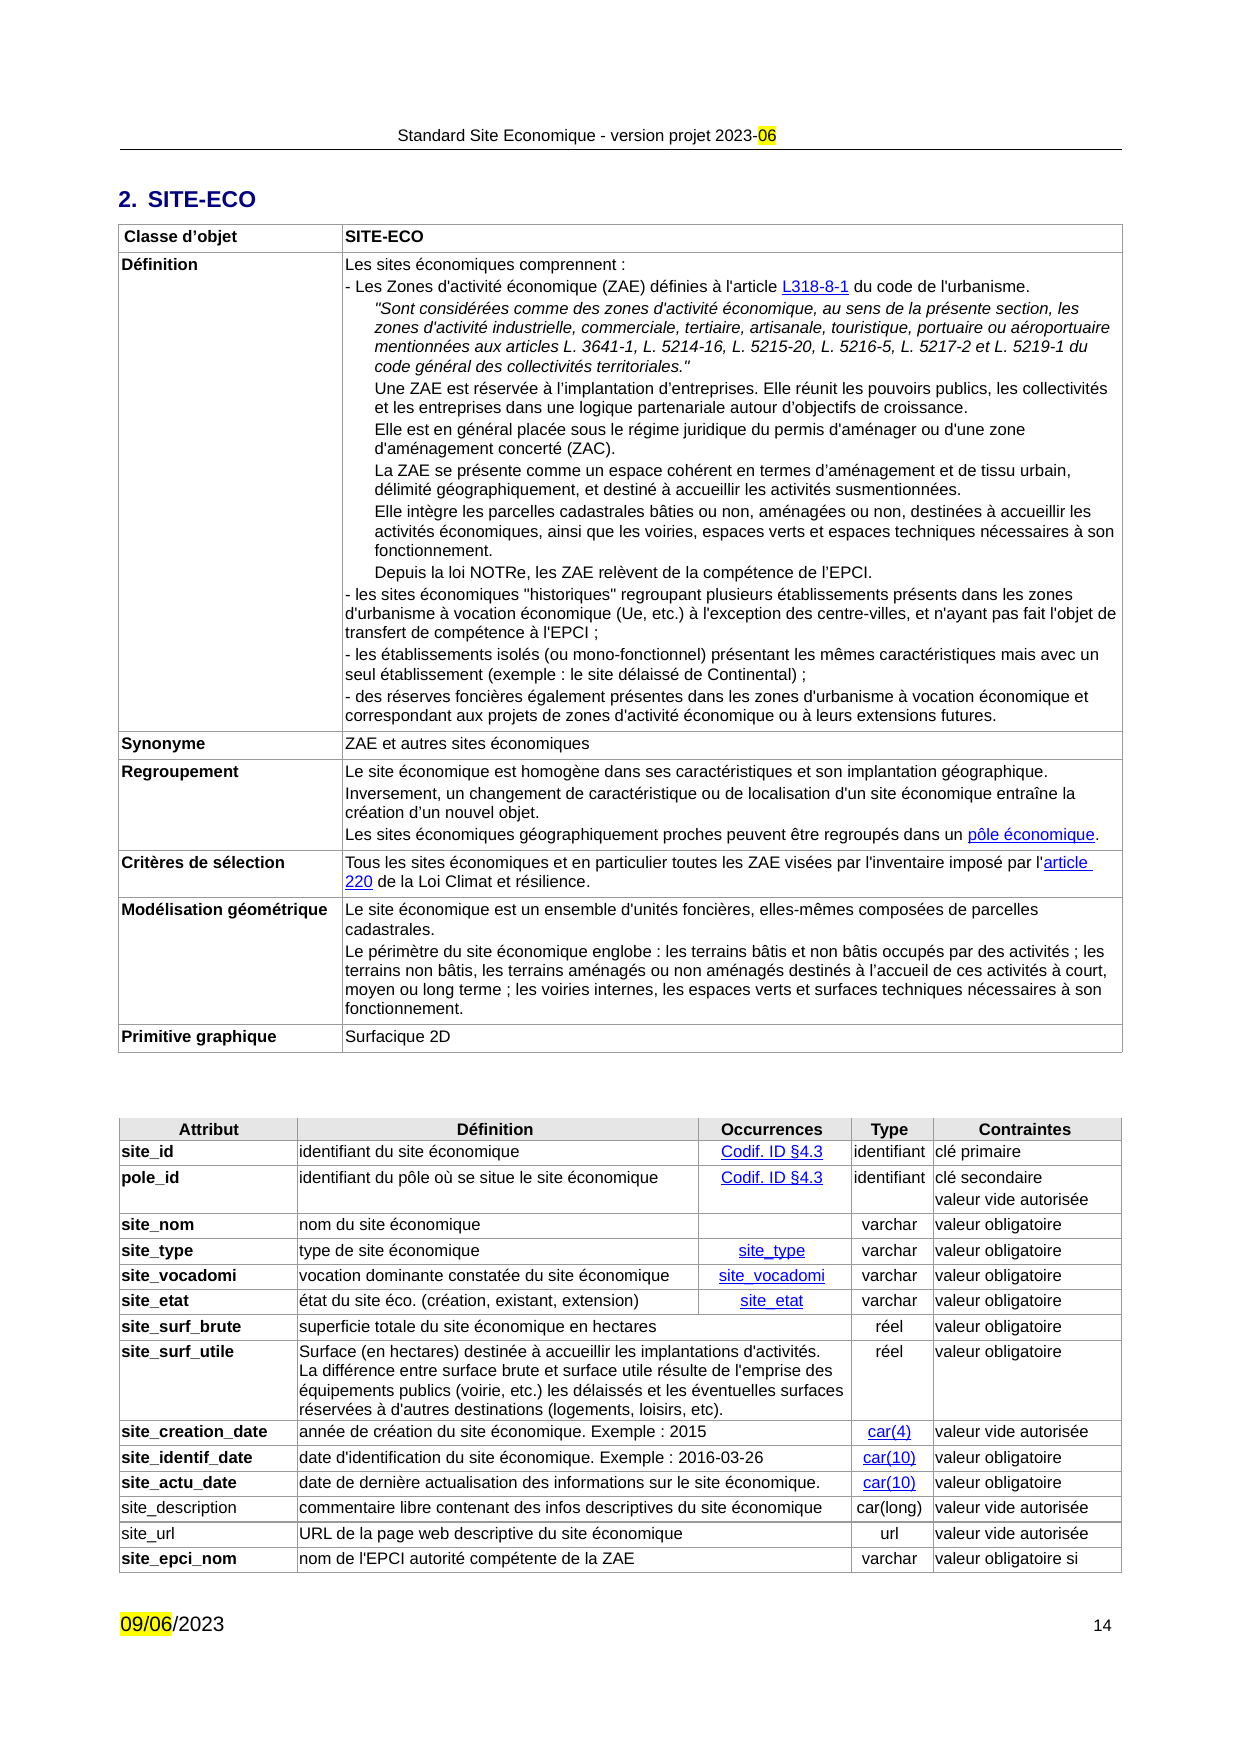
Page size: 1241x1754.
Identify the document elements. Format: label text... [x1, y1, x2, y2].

table_cell réel [852, 1341, 933, 1420]
table_cell Codif. ID §4.3 [699, 1141, 851, 1165]
table_cell car(10) [852, 1446, 933, 1471]
table_cell varchar [852, 1214, 933, 1238]
table_cell valeur obligatoire [934, 1290, 1121, 1314]
table_cell clé primaire [934, 1141, 1121, 1165]
table_cell Modélisation géométrique [119, 898, 342, 1024]
table_cell Définition [119, 253, 342, 731]
table_cell valeur obligatoire [934, 1239, 1121, 1263]
table_cell clé secondaire valeur vide autorisée [934, 1166, 1121, 1213]
table_cell site_etat [699, 1290, 851, 1314]
table_cell site_id [120, 1141, 297, 1165]
table_cell Surface (en hectares) destinée à accueillir les implantations d'activités. La différence entre surface brute et surface utile résulte de l'emprise des équipements publics (voirie, etc.) les délaissés et les éventuelles surfaces réservées à d'autres destinations (logements, loisirs, etc). [298, 1341, 851, 1420]
table_cell site_actu_date [120, 1472, 297, 1496]
table_cell site_identif_date [120, 1446, 297, 1471]
table_cell varchar [852, 1548, 933, 1572]
table_cell valeur obligatoire [934, 1315, 1121, 1340]
table_cell site_etat [120, 1290, 297, 1314]
table_cell valeur obligatoire [934, 1341, 1121, 1420]
table_cell type de site économique [298, 1239, 698, 1263]
table_cell valeur obligatoire [934, 1214, 1121, 1238]
table_cell nom de l'EPCI autorité compétente de la ZAE [298, 1548, 851, 1572]
table_cell Les sites économiques comprennent : - Les Zones d'activité économique (ZAE) définies à l'article L318-8-1 du code de l'urbanisme. "Sont considérées comme des zones d'activité économique, au sens de la présente section, les zones d'activité industrielle, commerciale, tertiaire, artisanale, touristique, portuaire ou aéroportuaire mentionnées aux articles L. 3641-1, L. 5214-16, L. 5215-20, L. 5216-5, L. 5217-2 et L. 5219-1 du code général des collectivités territoriales." Une ZAE est réservée à l’implantation d’entreprises. Elle réunit les pouvoirs publics, les collectivités et les entreprises dans une logique partenariale autour d’objectifs de croissance. Elle est en général placée sous le régime juridique du permis d'aménager ou d'une zone d'aménagement concerté (ZAC). La ZAE se présente comme un espace cohérent en termes d’aménagement et de tissu urbain, délimité géographiquement, et destiné à accueillir les activités susmentionnées. Elle intègre les parcelles cadastrales bâties ou non, aménagées ou non, destinées à accueillir les activités économiques, ainsi que les voiries, espaces verts et espaces techniques nécessaires à son fonctionnement. Depuis la loi NOTRe, les ZAE relèvent de la compétence de l’EPCI. - les sites économiques "historiques" regroupant plusieurs établissements présents dans les zones d'urbanisme à vocation économique (Ue, etc.) à l'exception des centre-villes, et n'ayant pas fait l'objet de transfert de compétence à l'EPCI ; - les établissements isolés (ou mono-fonctionnel) présentant les mêmes caractéristiques mais avec un seul établissement (exemple : le site délaissé de Continental) ; - des réserves foncières également présentes dans les zones d'urbanisme à vocation économique et correspondant aux projets de zones d'activité économique ou à leurs extensions futures. [343, 253, 1122, 731]
table_cell pole_id [120, 1166, 297, 1213]
table_header Occurrences [699, 1118, 851, 1140]
table_cell site_surf_utile [120, 1341, 297, 1420]
table_cell site_type [699, 1239, 851, 1263]
table_cell car(long) [852, 1497, 933, 1521]
table_cell valeur vide autorisée [934, 1421, 1121, 1445]
table_cell identifiant [852, 1166, 933, 1213]
table_cell vocation dominante constatée du site économique [298, 1265, 698, 1289]
table_cell Codif. ID §4.3 [699, 1166, 851, 1213]
table_cell valeur vide autorisée [934, 1497, 1121, 1521]
table_cell identifiant du pôle où se situe le site économique [298, 1166, 698, 1213]
table_cell Critères de sélection [119, 851, 342, 897]
table_cell url [852, 1523, 933, 1547]
table_cell car(4) [852, 1421, 933, 1445]
table_cell site_url [120, 1523, 297, 1547]
table_cell site_type [120, 1239, 297, 1263]
table_cell Regroupement [119, 760, 342, 850]
table_cell superficie totale du site économique en hectares [298, 1315, 851, 1340]
table_cell ZAE et autres sites économiques [343, 732, 1122, 759]
table_cell valeur obligatoire [934, 1472, 1121, 1496]
table_cell identifiant du site économique [298, 1141, 698, 1165]
table_cell varchar [852, 1239, 933, 1263]
table_cell site_creation_date [120, 1421, 297, 1445]
table_header Type [852, 1118, 933, 1140]
table_cell commentaire libre contenant des infos descriptives du site économique [298, 1497, 851, 1521]
table_cell site_surf_brute [120, 1315, 297, 1340]
table_cell Primitive graphique [119, 1025, 342, 1052]
table_cell date de dernière actualisation des informations sur le site économique. [298, 1472, 851, 1496]
table_header Définition [298, 1118, 698, 1140]
table_cell site_epci_nom [120, 1548, 297, 1572]
table_cell année de création du site économique. Exemple : 2015 [298, 1421, 851, 1445]
table_cell valeur vide autorisée [934, 1523, 1121, 1547]
table_cell valeur obligatoire si [934, 1548, 1121, 1572]
table_cell Tous les sites économiques et en particulier toutes les ZAE visées par l'inventaire imposé par l'article 220 de la Loi Climat et résilience. [343, 851, 1122, 897]
table_cell site_vocadomi [120, 1265, 297, 1289]
table_cell car(10) [852, 1472, 933, 1496]
table_header Attribut [120, 1118, 297, 1140]
table_cell réel [852, 1315, 933, 1340]
table_cell Synonyme [119, 732, 342, 759]
table_cell site_description [120, 1497, 297, 1521]
table_cell identifiant [852, 1141, 933, 1165]
table_cell état du site éco. (création, existant, extension) [298, 1290, 698, 1314]
table_cell URL de la page web descriptive du site économique [298, 1523, 851, 1547]
table_header Classe d’objet [119, 225, 342, 252]
table_header SITE-ECO [343, 225, 1122, 252]
table_cell site_nom [120, 1214, 297, 1238]
table_cell valeur obligatoire [934, 1265, 1121, 1289]
subtitle SITE-ECO [118, 186, 1122, 212]
table_header Contraintes [934, 1118, 1121, 1140]
table_cell site_vocadomi [699, 1265, 851, 1289]
table_cell [699, 1214, 851, 1238]
table_cell varchar [852, 1265, 933, 1289]
table_cell nom du site économique [298, 1214, 698, 1238]
table_cell Le site économique est homogène dans ses caractéristiques et son implantation géographique. Inversement, un changement de caractéristique ou de localisation d'un site économique entraîne la création d’un nouvel objet. Les sites économiques géographiquement proches peuvent être regroupés dans un pôle économique. [343, 760, 1122, 850]
table_cell date d'identification du site économique. Exemple : 2016-03-26 [298, 1446, 851, 1471]
table_cell varchar [852, 1290, 933, 1314]
table_cell valeur obligatoire [934, 1446, 1121, 1471]
table_cell Surfacique 2D [343, 1025, 1122, 1052]
table_cell Le site économique est un ensemble d'unités foncières, elles-mêmes composées de parcelles cadastrales. Le périmètre du site économique englobe : les terrains bâtis et non bâtis occupés par des activités ; les terrains non bâtis, les terrains aménagés ou non aménagés destinés à l’accueil de ces activités à court, moyen ou long terme ; les voiries internes, les espaces verts et surfaces techniques nécessaires à son fonctionnement. [343, 898, 1122, 1024]
